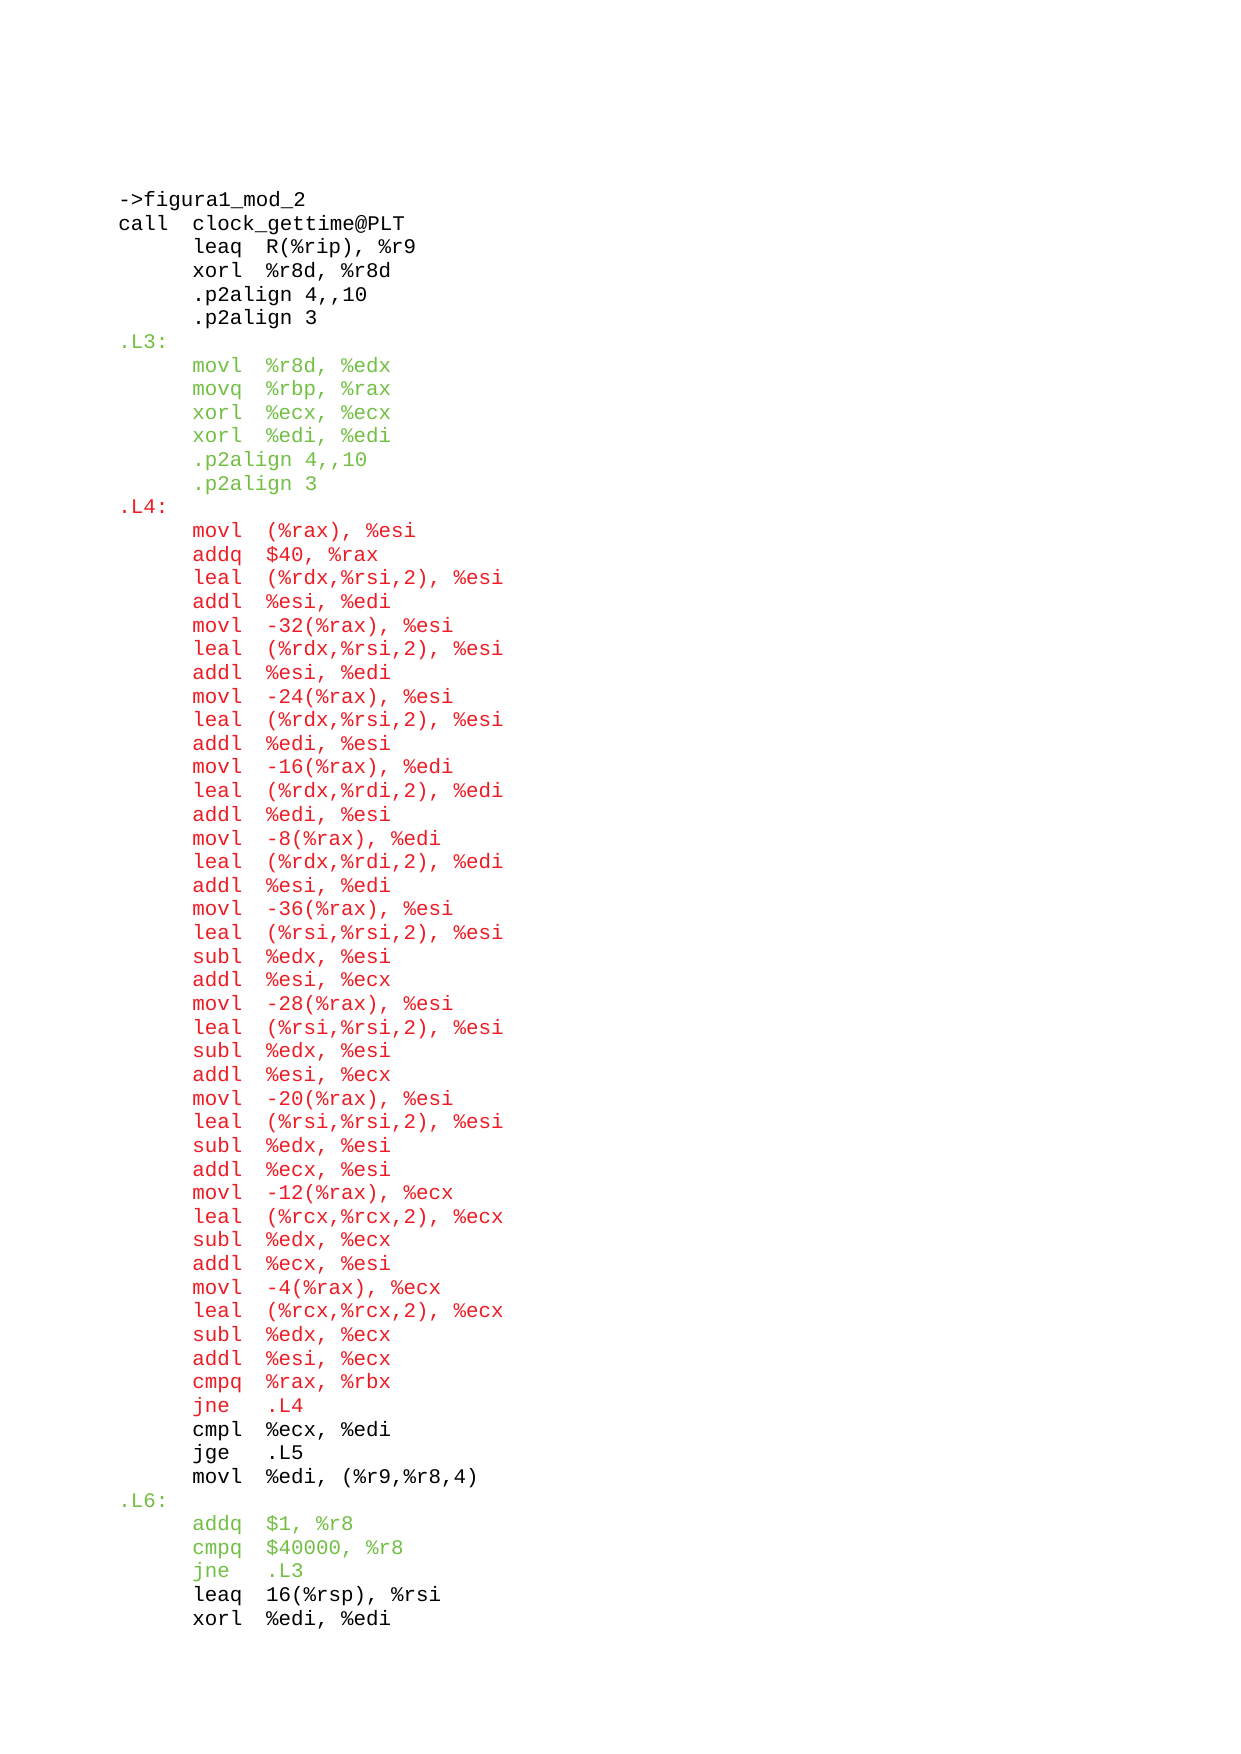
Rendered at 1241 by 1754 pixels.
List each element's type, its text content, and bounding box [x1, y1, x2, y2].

text xorl %ecx, %ecx [118, 402, 1122, 426]
text .p2align 3 [118, 307, 1122, 331]
text addl %edi, %esi [118, 733, 1122, 757]
text xorl %r8d, %r8d [118, 260, 1122, 284]
text addl %esi, %edi [118, 662, 1122, 686]
text .p2align 4,,10 [118, 449, 1122, 473]
text movl -12(%rax), %ecx [118, 1182, 1122, 1206]
text addl %esi, %ecx [118, 1348, 1122, 1371]
text leal (%rcx,%rcx,2), %ecx [118, 1206, 1122, 1229]
text subl %edx, %esi [118, 946, 1122, 969]
text jne .L4 [118, 1395, 1122, 1419]
text addq $1, %r8 [118, 1513, 1122, 1537]
text leal (%rcx,%rcx,2), %ecx [118, 1300, 1122, 1324]
text subl %edx, %esi [118, 1040, 1122, 1064]
text addl %ecx, %esi [118, 1253, 1122, 1277]
text addl %esi, %edi [118, 591, 1122, 615]
text movl %edi, (%r9,%r8,4) [118, 1466, 1122, 1489]
text movl -32(%rax), %esi [118, 615, 1122, 638]
text addl %edi, %esi [118, 804, 1122, 827]
text .L6: [118, 1489, 1122, 1513]
text subl %edx, %esi [118, 1135, 1122, 1158]
text leaq 16(%rsp), %rsi [118, 1584, 1122, 1608]
text addl %ecx, %esi [118, 1158, 1122, 1182]
text addl %esi, %ecx [118, 969, 1122, 993]
text leal (%rdx,%rsi,2), %esi [118, 567, 1122, 591]
text jne .L3 [118, 1561, 1122, 1584]
text addq $40, %rax [118, 544, 1122, 567]
text addl %esi, %ecx [118, 1064, 1122, 1088]
text movl (%rax), %esi [118, 520, 1122, 544]
text addl %esi, %edi [118, 875, 1122, 898]
text leal (%rdx,%rdi,2), %edi [118, 780, 1122, 804]
text movl -24(%rax), %esi [118, 686, 1122, 709]
text leal (%rdx,%rsi,2), %esi [118, 709, 1122, 733]
text movl -20(%rax), %esi [118, 1088, 1122, 1111]
text cmpl %ecx, %edi [118, 1419, 1122, 1442]
text ->figura1_mod_2 [118, 189, 1122, 213]
text leal (%rdx,%rsi,2), %esi [118, 638, 1122, 662]
text call clock_gettime@PLT [118, 213, 1122, 236]
text leal (%rsi,%rsi,2), %esi [118, 922, 1122, 946]
text movl -16(%rax), %edi [118, 757, 1122, 780]
text movl -28(%rax), %esi [118, 993, 1122, 1017]
text leal (%rsi,%rsi,2), %esi [118, 1111, 1122, 1135]
text .L4: [118, 496, 1122, 520]
text cmpq %rax, %rbx [118, 1371, 1122, 1395]
text movl -36(%rax), %esi [118, 898, 1122, 922]
text subl %edx, %ecx [118, 1324, 1122, 1348]
text jge .L5 [118, 1442, 1122, 1466]
text .p2align 3 [118, 473, 1122, 496]
text movl -4(%rax), %ecx [118, 1277, 1122, 1300]
text subl %edx, %ecx [118, 1229, 1122, 1253]
text xorl %edi, %edi [118, 426, 1122, 449]
text movl -8(%rax), %edi [118, 827, 1122, 851]
text leal (%rsi,%rsi,2), %esi [118, 1017, 1122, 1040]
text .p2align 4,,10 [118, 284, 1122, 307]
text movl %r8d, %edx [118, 354, 1122, 378]
text movq %rbp, %rax [118, 378, 1122, 402]
text cmpq $40000, %r8 [118, 1537, 1122, 1561]
text xorl %edi, %edi [118, 1608, 1122, 1631]
text leaq R(%rip), %r9 [118, 236, 1122, 260]
text leal (%rdx,%rdi,2), %edi [118, 851, 1122, 875]
text .L3: [118, 331, 1122, 354]
